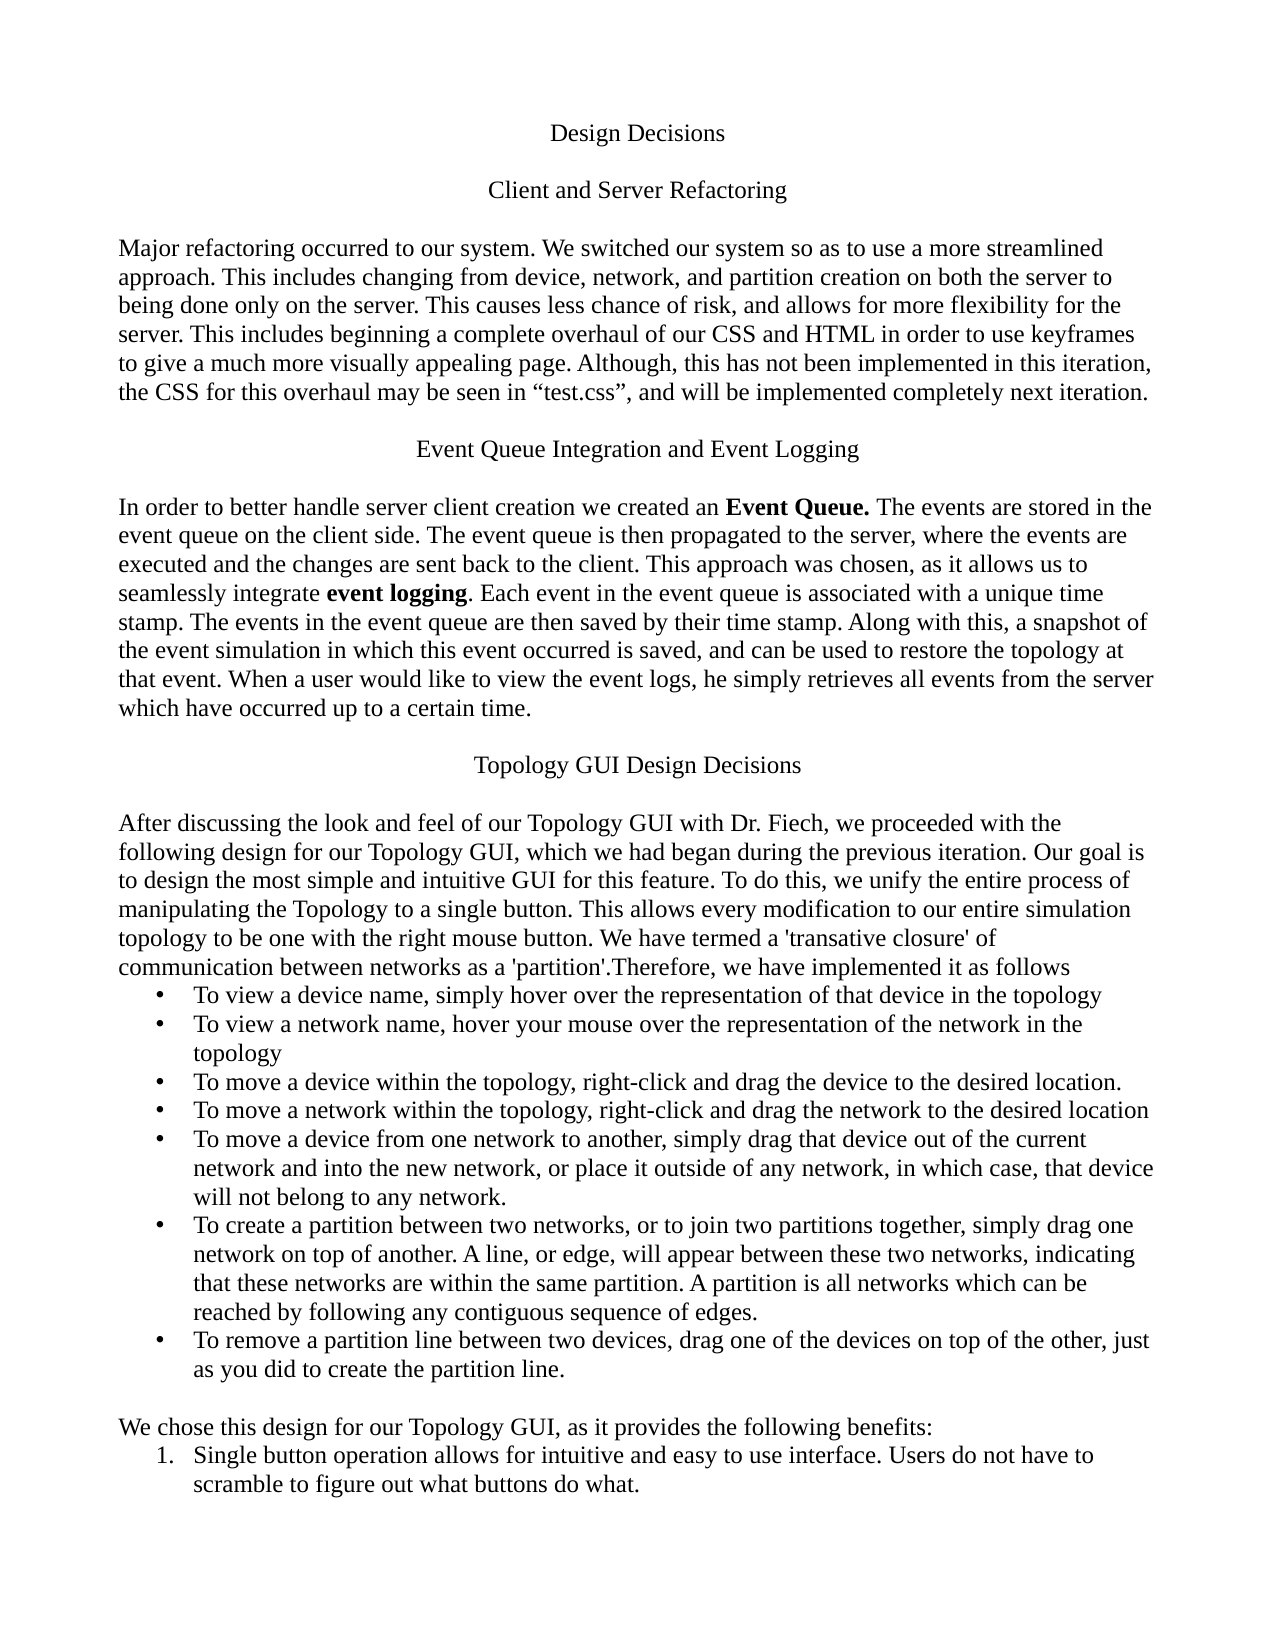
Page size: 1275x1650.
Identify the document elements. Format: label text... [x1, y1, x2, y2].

text After discussing the look and feel of our Topology GUI with Dr. Fiech, we proceeded with the following design for our Topology GUI, which we had began during the previous iteration. Our goal is to design the most simple and intuitive GUI for this feature. To do this, we unify the entire process of manipulating the Topology to a single button. This allows every modification to our entire simulation topology to be one with the right mouse button. We have termed a 'transative closure' of communication between networks as a 'partition'.Therefore, we have implemented it as follows [118, 808, 1157, 981]
list To remove a partition line between two devices, drag one of the devices on top of the other, just as you did to create the partition line. [156, 1326, 1157, 1383]
list To move a device within the topology, right-click and drag the device to the desired location. [156, 1067, 1157, 1096]
text Design Decisions [118, 118, 1157, 147]
text In order to better handle server client creation we created an Event Queue. The events are stored in the event queue on the client side. The event queue is then propagated to the server, where the events are executed and the changes are sent back to the client. This approach was chosen, as it allows us to seamlessly integrate event logging. Each event in the event queue is associated with a unique time stamp. The events in the event queue are then saved by their time stamp. Along with this, a snapshot of the event simulation in which this event occurred is saved, and can be used to restore the topology at that event. When a user would like to view the event logs, he simply retrieves all events from the server which have occurred up to a certain time. [118, 492, 1157, 722]
list To view a device name, simply hover over the representation of that device in the topology [156, 981, 1157, 1009]
list Single button operation allows for intuitive and easy to use interface. Users do not have to scramble to figure out what buttons do what. [156, 1441, 1157, 1498]
list To move a device from one network to another, simply drag that device out of the current network and into the new network, or place it outside of any network, in which case, that device will not belong to any network. [156, 1124, 1157, 1211]
list To view a network name, hover your mouse over the representation of the network in the topology [156, 1009, 1157, 1067]
list To move a network within the topology, right-click and drag the network to the desired location [156, 1096, 1157, 1124]
text Client and Server Refactoring [118, 176, 1157, 204]
text Topology GUI Design Decisions [118, 751, 1157, 779]
list To create a partition between two networks, or to join two partitions together, simply drag one network on top of another. A line, or edge, will appear between these two networks, indicating that these networks are within the same partition. A partition is all networks which can be reached by following any contiguous sequence of edges. [156, 1211, 1157, 1326]
text We chose this design for our Topology GUI, as it provides the following benefits: [118, 1412, 1157, 1441]
text Event Queue Integration and Event Logging [118, 434, 1157, 463]
text Major refactoring occurred to our system. We switched our system so as to use a more streamlined approach. This includes changing from device, network, and partition creation on both the server to being done only on the server. This causes less chance of risk, and allows for more flexibility for the server. This includes beginning a complete overhaul of our CSS and HTML in order to use keyframes to give a much more visually appealing page. Although, this has not been implemented in this iteration, the CSS for this overhaul may be seen in “test.css”, and will be implemented completely next iteration. [118, 233, 1157, 406]
